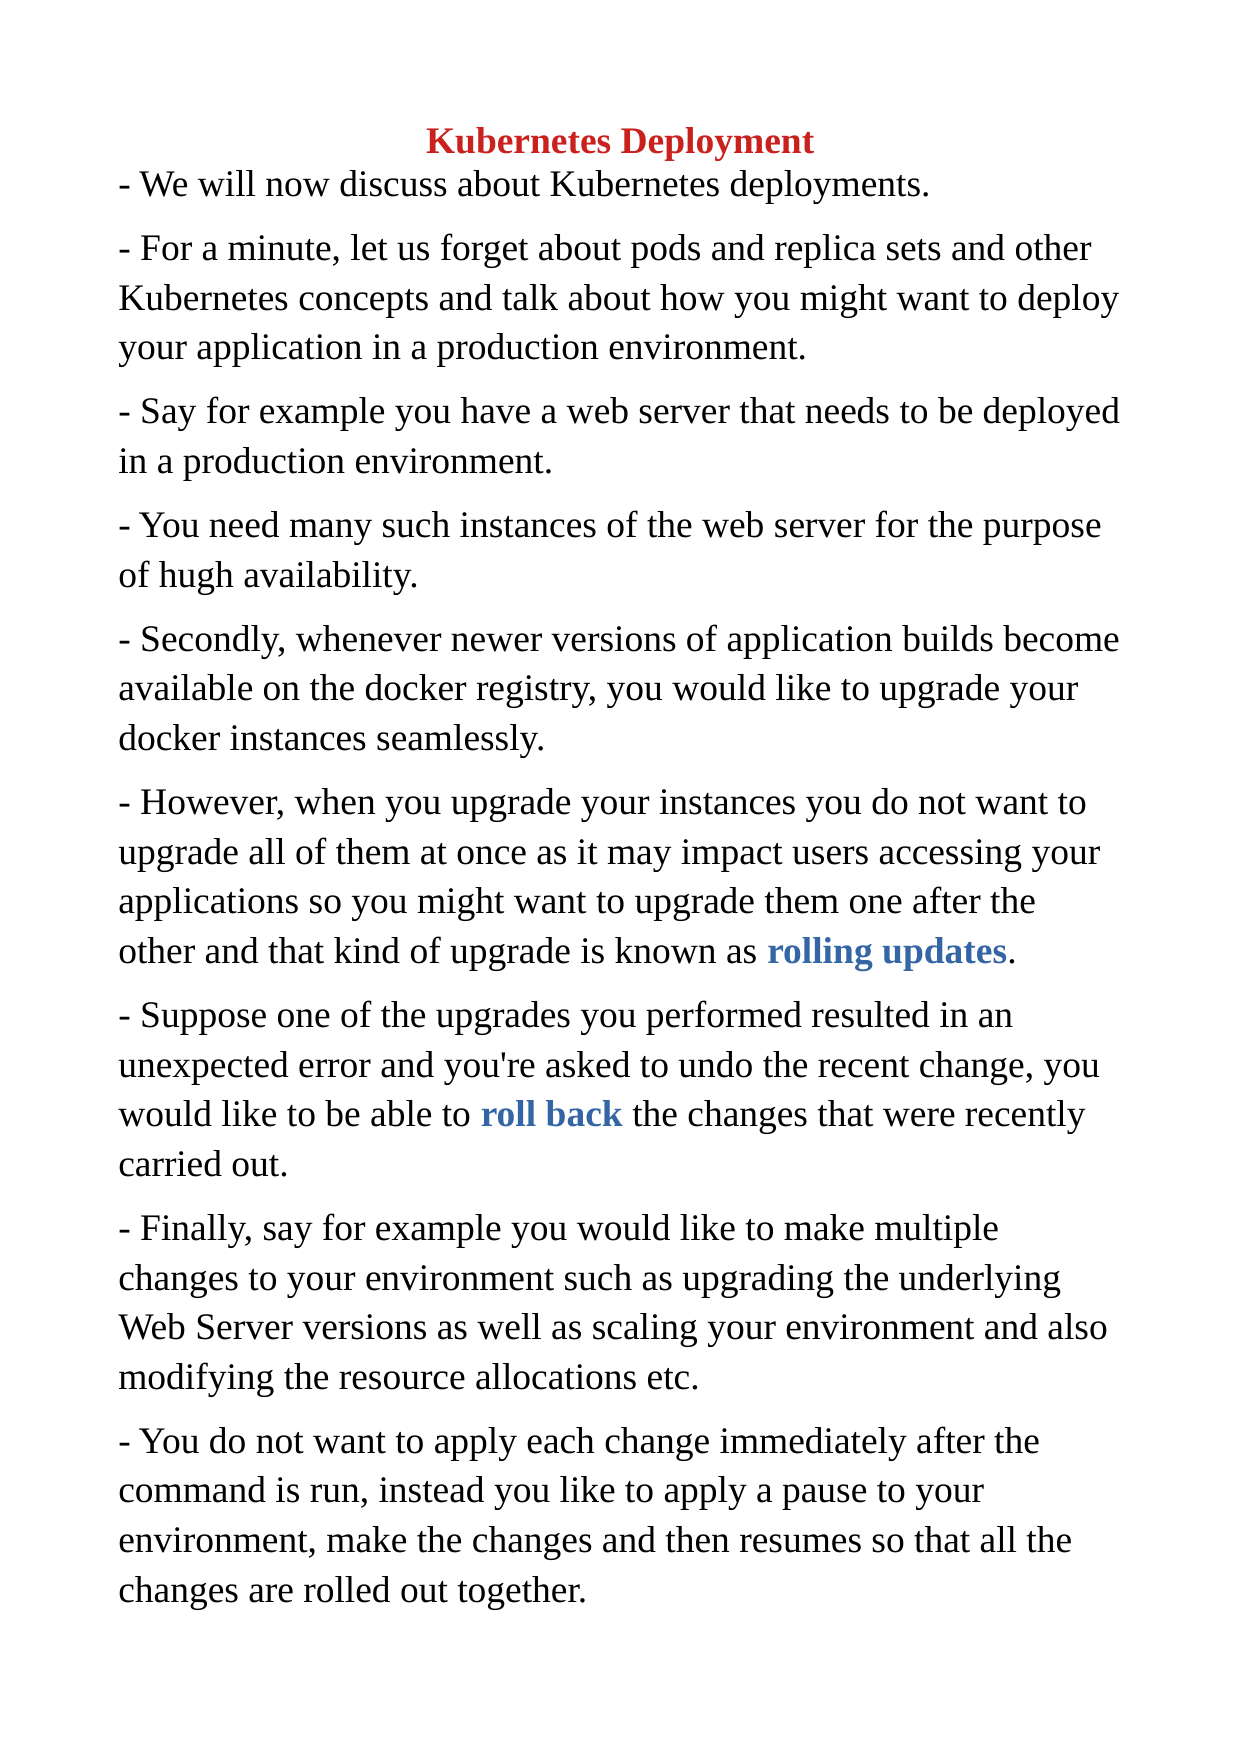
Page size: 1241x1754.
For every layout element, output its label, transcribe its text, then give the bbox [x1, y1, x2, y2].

text - We will now discuss about Kubernetes deployments. [118, 161, 1122, 204]
text - You need many such instances of the web server for the purpose of hugh availability. [118, 502, 1122, 595]
text - However, when you upgrade your instances you do not want to upgrade all of them at once as it may impact users accessing your applications so you might want to upgrade them one after the other and that kind of upgrade is known as rolling updates. [118, 779, 1122, 971]
text - For a minute, let us forget about pods and replica sets and other Kubernetes concepts and talk about how you might want to deploy your application in a production environment. [118, 225, 1122, 368]
text - Finally, say for example you would like to make multiple changes to your environment such as upgrading the underlying Web Server versions as well as scaling your environment and also modifying the resource allocations etc. [118, 1205, 1122, 1397]
text - Say for example you have a web server that needs to be deployed in a production environment. [118, 389, 1122, 481]
text - You do not want to apply each change immediately after the command is run, instead you like to apply a pause to your environment, make the changes and then resumes so that all the changes are rolled out together. [118, 1418, 1122, 1610]
text Kubernetes Deployment [118, 118, 1122, 161]
text - Secondly, whenever newer versions of application builds become available on the docker registry, you would like to upgrade your docker instances seamlessly. [118, 616, 1122, 758]
text - Suppose one of the upgrades you performed resulted in an unexpected error and you're asked to undo the recent change, you would like to be able to roll back the changes that were recently carried out. [118, 992, 1122, 1184]
